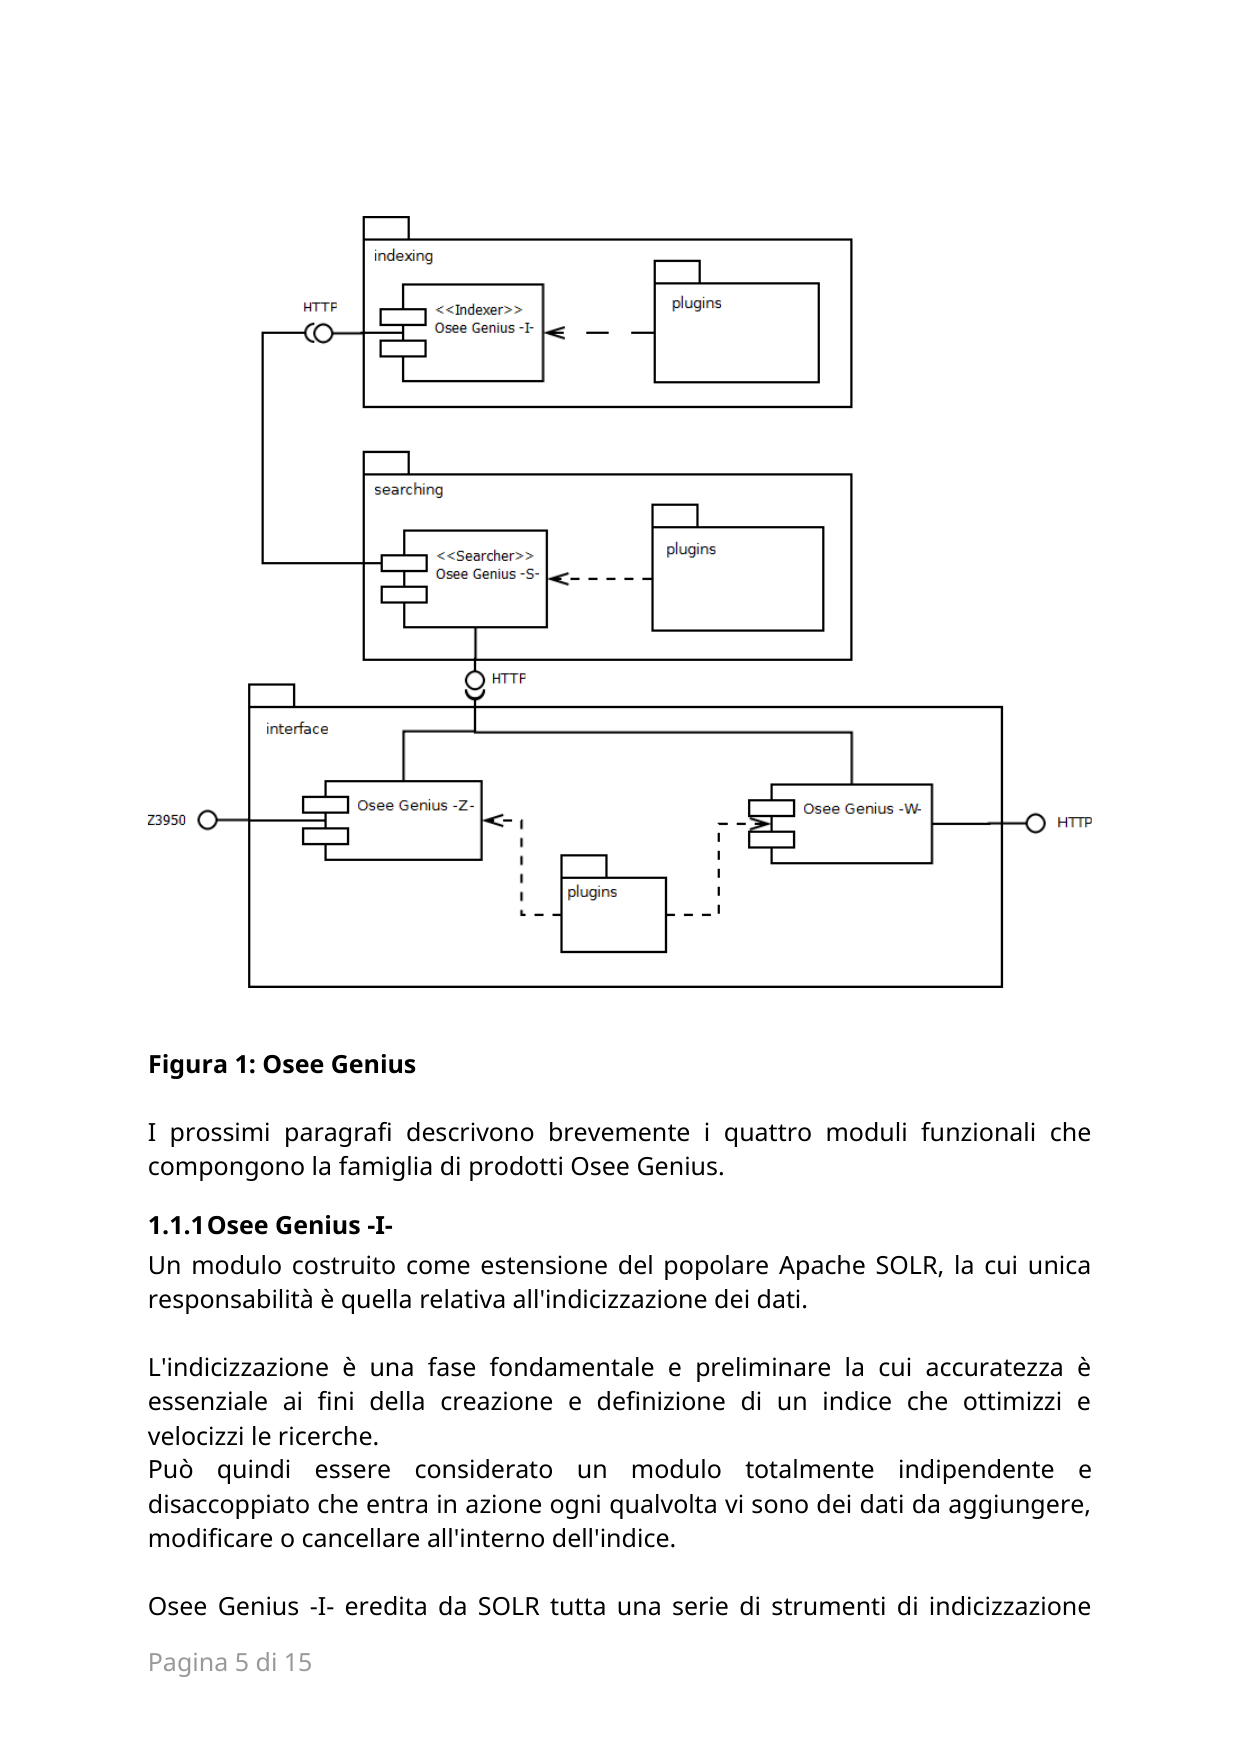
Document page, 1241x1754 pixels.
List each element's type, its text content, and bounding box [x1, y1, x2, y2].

subtitle Osee Genius -I- [148, 1207, 1093, 1242]
text Un modulo costruito come estensione del popolare Apache SOLR, la cui unica responsabilità è quella relativa all'indicizzazione dei dati. [148, 1248, 1093, 1316]
text I prossimi paragrafi descrivono brevemente i quattro moduli funzionali che compongono la famiglia di prodotti Osee Genius. [148, 1114, 1093, 1182]
text Osee Genius -I- eredita da SOLR tutta una serie di strumenti di indicizzazione [148, 1588, 1093, 1622]
text L'indicizzazione è una fase fondamentale e preliminare la cui accuratezza è essenziale ai fini della creazione e definizione di un indice che ottimizzi e velocizzi le ricerche. [148, 1350, 1093, 1452]
picture [147, 216, 1093, 988]
text Può quindi essere considerato un modulo totalmente indipendente e disaccoppiato che entra in azione ogni qualvolta vi sono dei dati da aggiungere, modificare o cancellare all'interno dell'indice. [148, 1452, 1093, 1554]
text Figura 1: Osee Genius [148, 1046, 1093, 1080]
